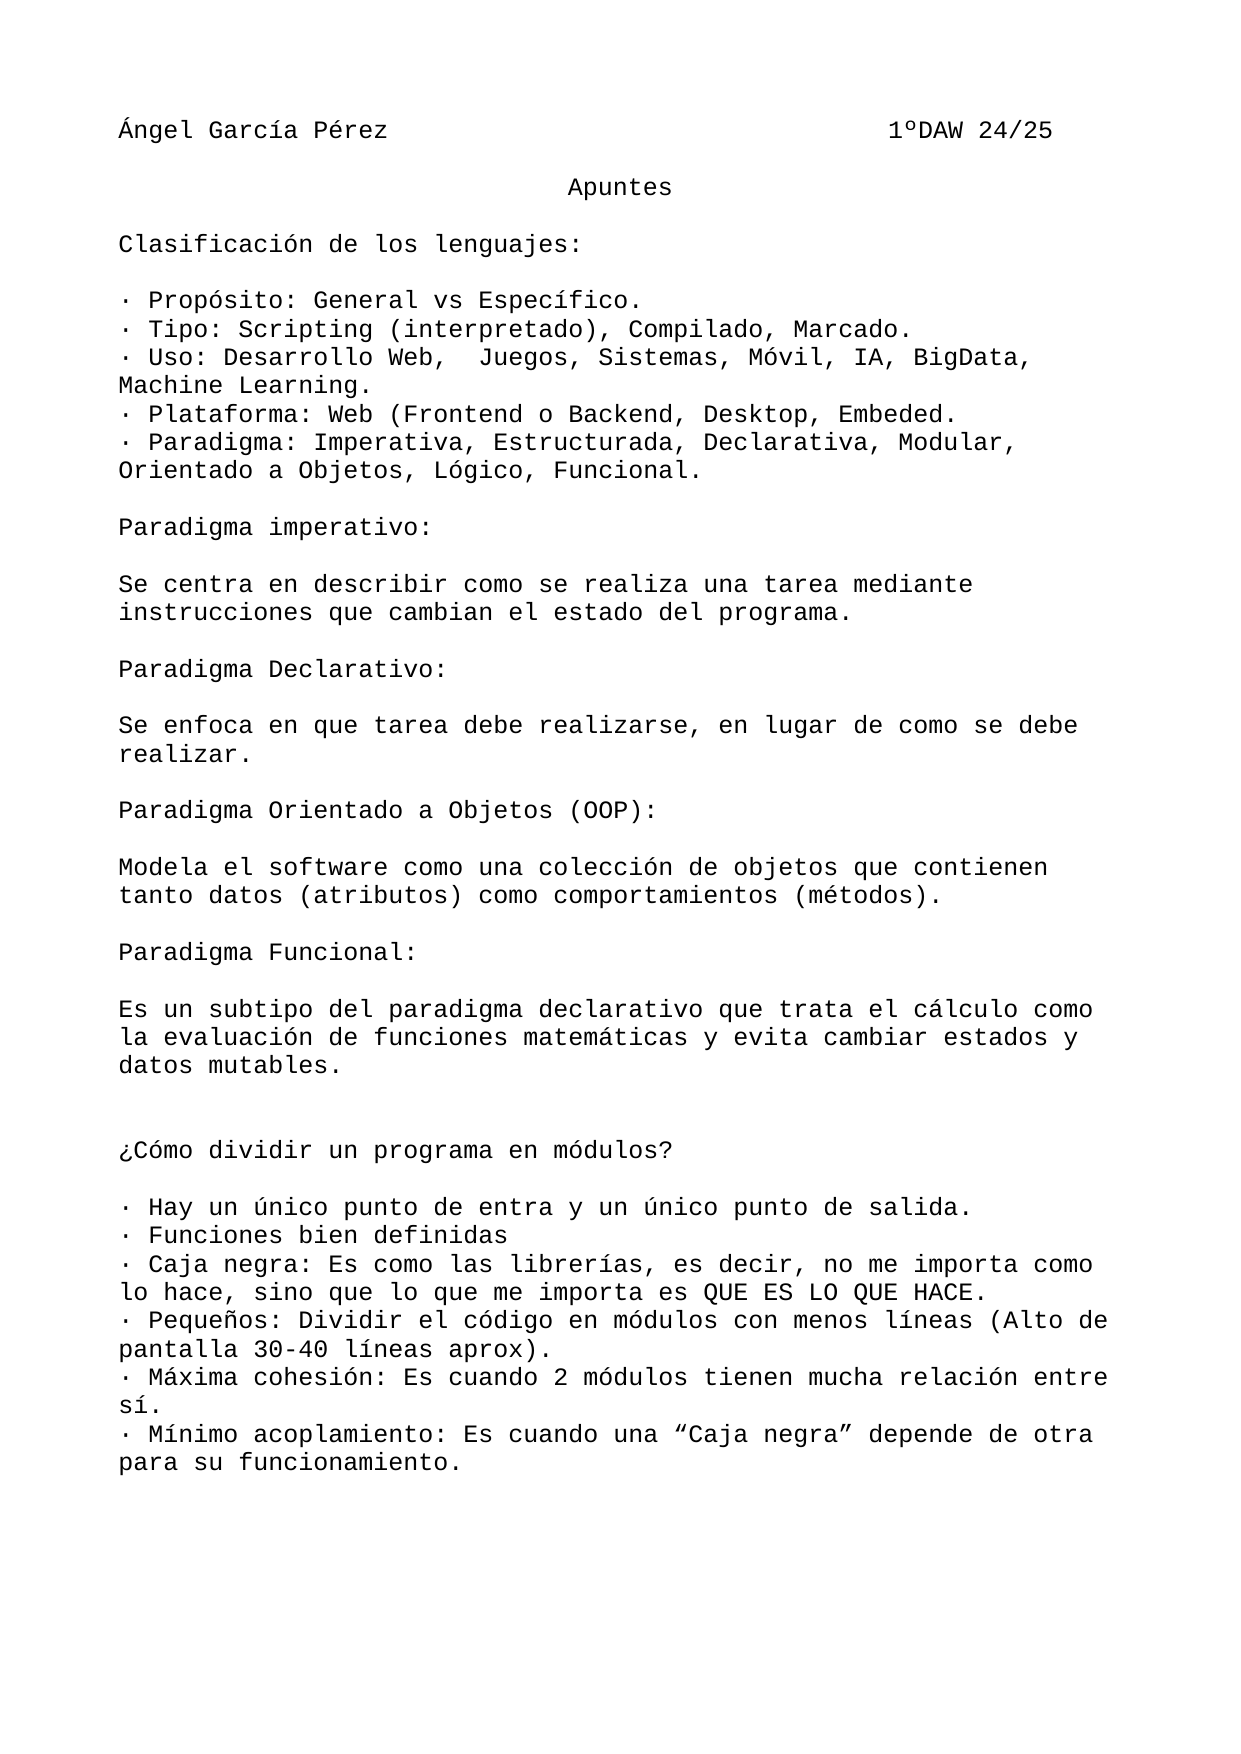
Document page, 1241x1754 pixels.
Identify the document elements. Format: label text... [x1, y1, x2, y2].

text · Paradigma: Imperativa, Estructurada, Declarativa, Modular, Orientado a Objetos, Lógico, Funcional. [118, 430, 1122, 486]
text · Plataforma: Web (Frontend o Backend, Desktop, Embeded. [118, 401, 1122, 430]
text Apuntes [118, 175, 1122, 203]
text · Uso: Desarrollo Web, Juegos, Sistemas, Móvil, IA, BigData, Machine Learning. [118, 345, 1122, 401]
text Clasificación de los lenguajes: [118, 231, 1122, 260]
text Se enfoca en que tarea debe realizarse, en lugar de como se debe realizar. [118, 713, 1122, 770]
text · Pequeños: Dividir el código en módulos con menos líneas (Alto de pantalla 30-40 líneas aprox). [118, 1308, 1122, 1365]
text · Funciones bien definidas [118, 1223, 1122, 1251]
text Paradigma Declarativo: [118, 656, 1122, 685]
text · Propósito: General vs Específico. [118, 288, 1122, 316]
text Modela el software como una colección de objetos que contienen tanto datos (atributos) como comportamientos (métodos). [118, 855, 1122, 911]
text · Caja negra: Es como las librerías, es decir, no me importa como lo hace, sino que lo que me importa es QUE ES LO QUE HACE. [118, 1251, 1122, 1308]
text · Mínimo acoplamiento: Es cuando una “Caja negra” depende de otra para su funcionamiento. [118, 1421, 1122, 1478]
text · Tipo: Scripting (interpretado), Compilado, Marcado. [118, 316, 1122, 345]
text Paradigma Funcional: [118, 940, 1122, 968]
text · Hay un único punto de entra y un único punto de salida. [118, 1195, 1122, 1223]
text Es un subtipo del paradigma declarativo que trata el cálculo como la evaluación de funciones matemáticas y evita cambiar estados y datos mutables. [118, 996, 1122, 1081]
text Se centra en describir como se realiza una tarea mediante instrucciones que cambian el estado del programa. [118, 571, 1122, 628]
text · Máxima cohesión: Es cuando 2 módulos tienen mucha relación entre sí. [118, 1365, 1122, 1421]
text Paradigma Orientado a Objetos (OOP): [118, 798, 1122, 826]
text Ángel García Pérez 1ºDAW 24/25 [118, 118, 1122, 146]
text Paradigma imperativo: [118, 515, 1122, 543]
text ¿Cómo dividir un programa en módulos? [118, 1138, 1122, 1166]
